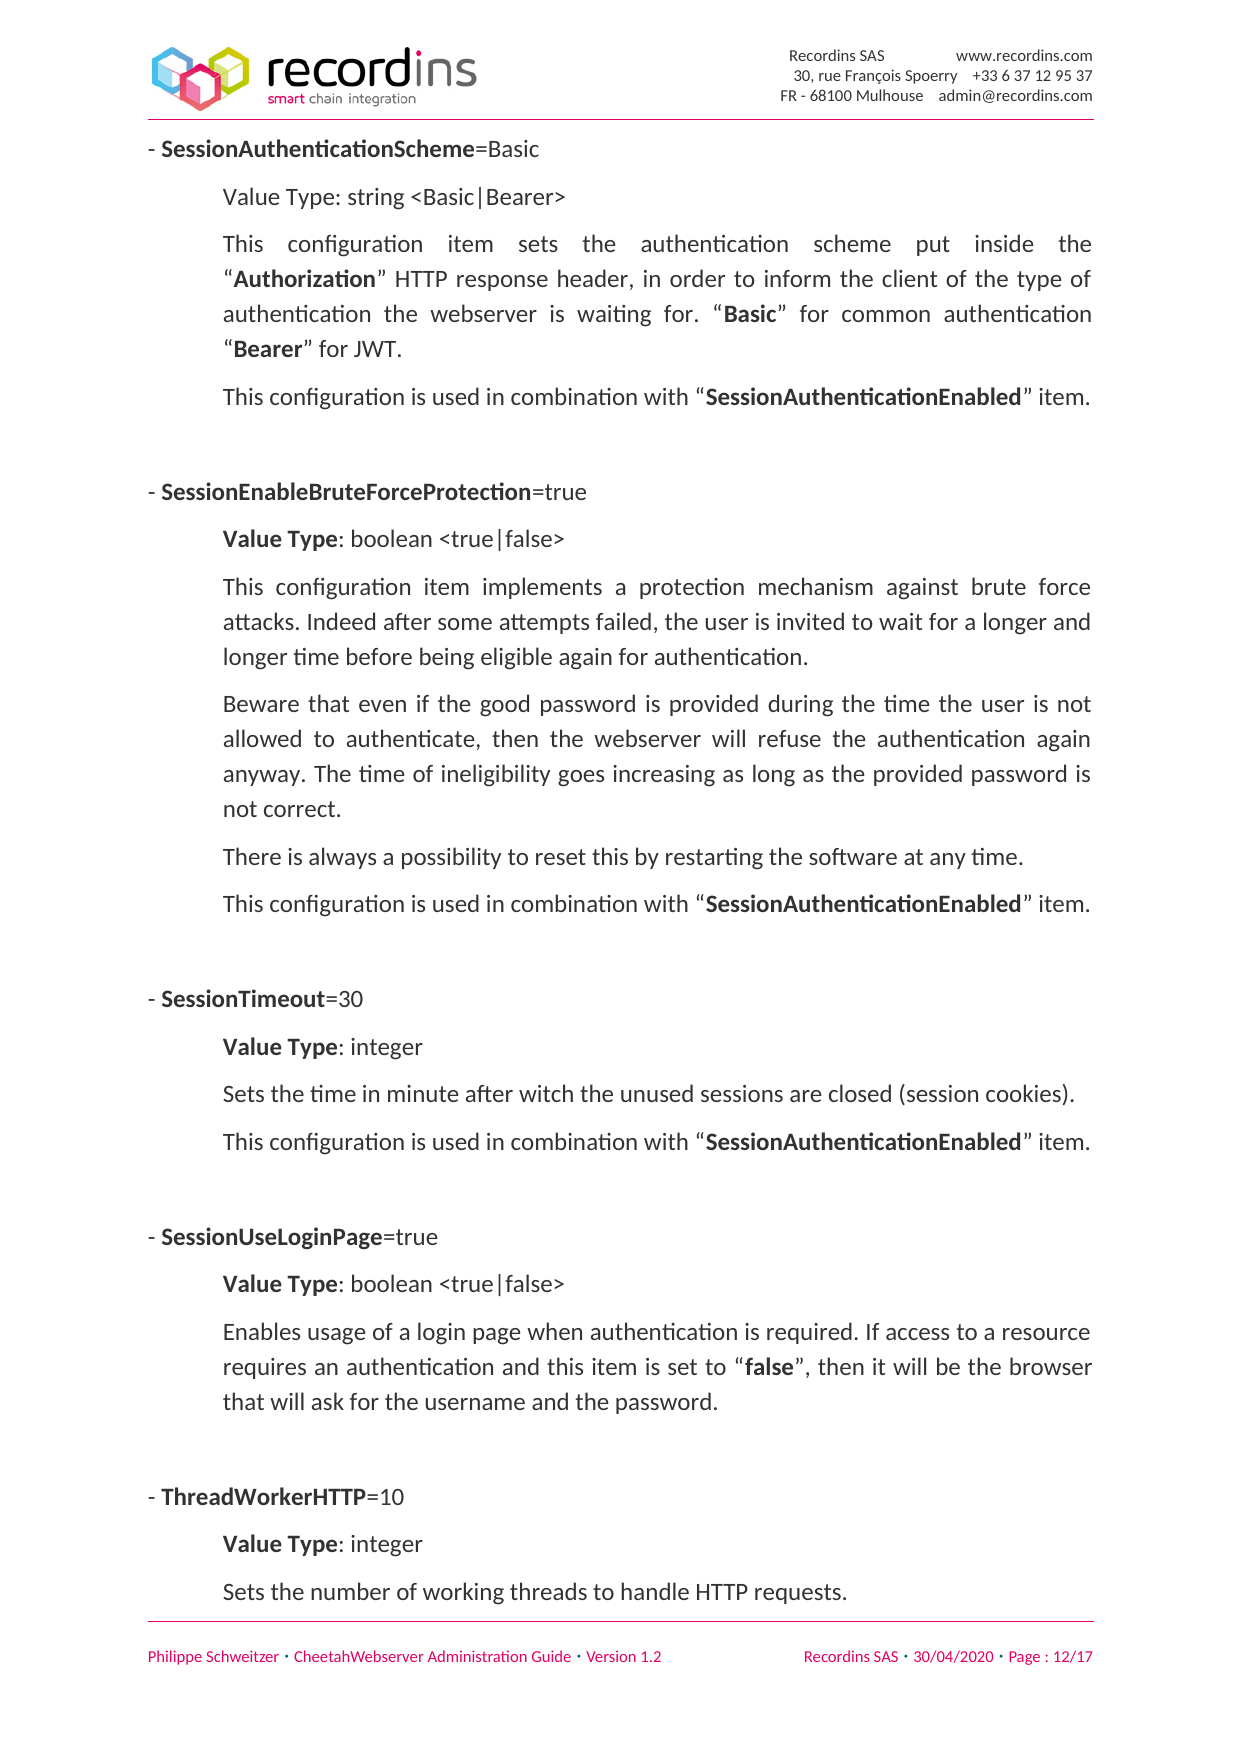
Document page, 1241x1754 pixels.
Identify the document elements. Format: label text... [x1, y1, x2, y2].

text Value Type: integer [223, 1031, 1093, 1062]
text - SessionEnableBruteForceProtection=true [148, 476, 1093, 507]
text Sets the time in minute after witch the unused sessions are closed (session cookies). [223, 1078, 1093, 1109]
text Beware that even if the good password is provided during the time the user is not allowed to authenticate, then the webserver will refuse the authentication again anyway. The time of ineligibility goes increasing as long as the provided password is not correct. [223, 688, 1093, 824]
text - ThreadWorkerHTTP=10 [148, 1481, 1093, 1512]
text Value Type: boolean <true|false> [223, 1268, 1093, 1299]
text - SessionTimeout=30 [148, 983, 1093, 1014]
text This configuration is used in combination with “SessionAuthenticationEnabled” item. [223, 888, 1093, 919]
text There is always a possibility to reset this by restarting the software at any time. [223, 841, 1093, 872]
text Value Type: integer [223, 1528, 1093, 1559]
text This configuration item sets the authentication scheme put inside the “Authorization” HTTP response header, in order to inform the client of the type of authentication the webserver is waiting for. “Basic” for common authentication “Bearer” for JWT. [223, 228, 1093, 364]
text This configuration item implements a protection mechanism against brute force attacks. Indeed after some attempts failed, the user is invited to wait for a longer and longer time before being eligible again for authentication. [223, 571, 1093, 672]
text - SessionAuthenticationScheme=Basic [148, 133, 1093, 164]
text This configuration is used in combination with “SessionAuthenticationEnabled” item. [223, 1126, 1093, 1157]
text Value Type: boolean <true|false> [223, 523, 1093, 554]
text - SessionUseLoginPage=true [148, 1221, 1093, 1252]
text This configuration is used in combination with “SessionAuthenticationEnabled” item. [223, 381, 1093, 412]
picture [147, 45, 481, 115]
text Sets the number of working threads to handle HTTP requests. [223, 1576, 1093, 1607]
text Value Type: string <Basic|Bearer> [148, 181, 1093, 212]
text Enables usage of a login page when authentication is required. If access to a resource requires an authentication and this item is set to “false”, then it will be the browser that will ask for the username and the password. [223, 1316, 1093, 1417]
